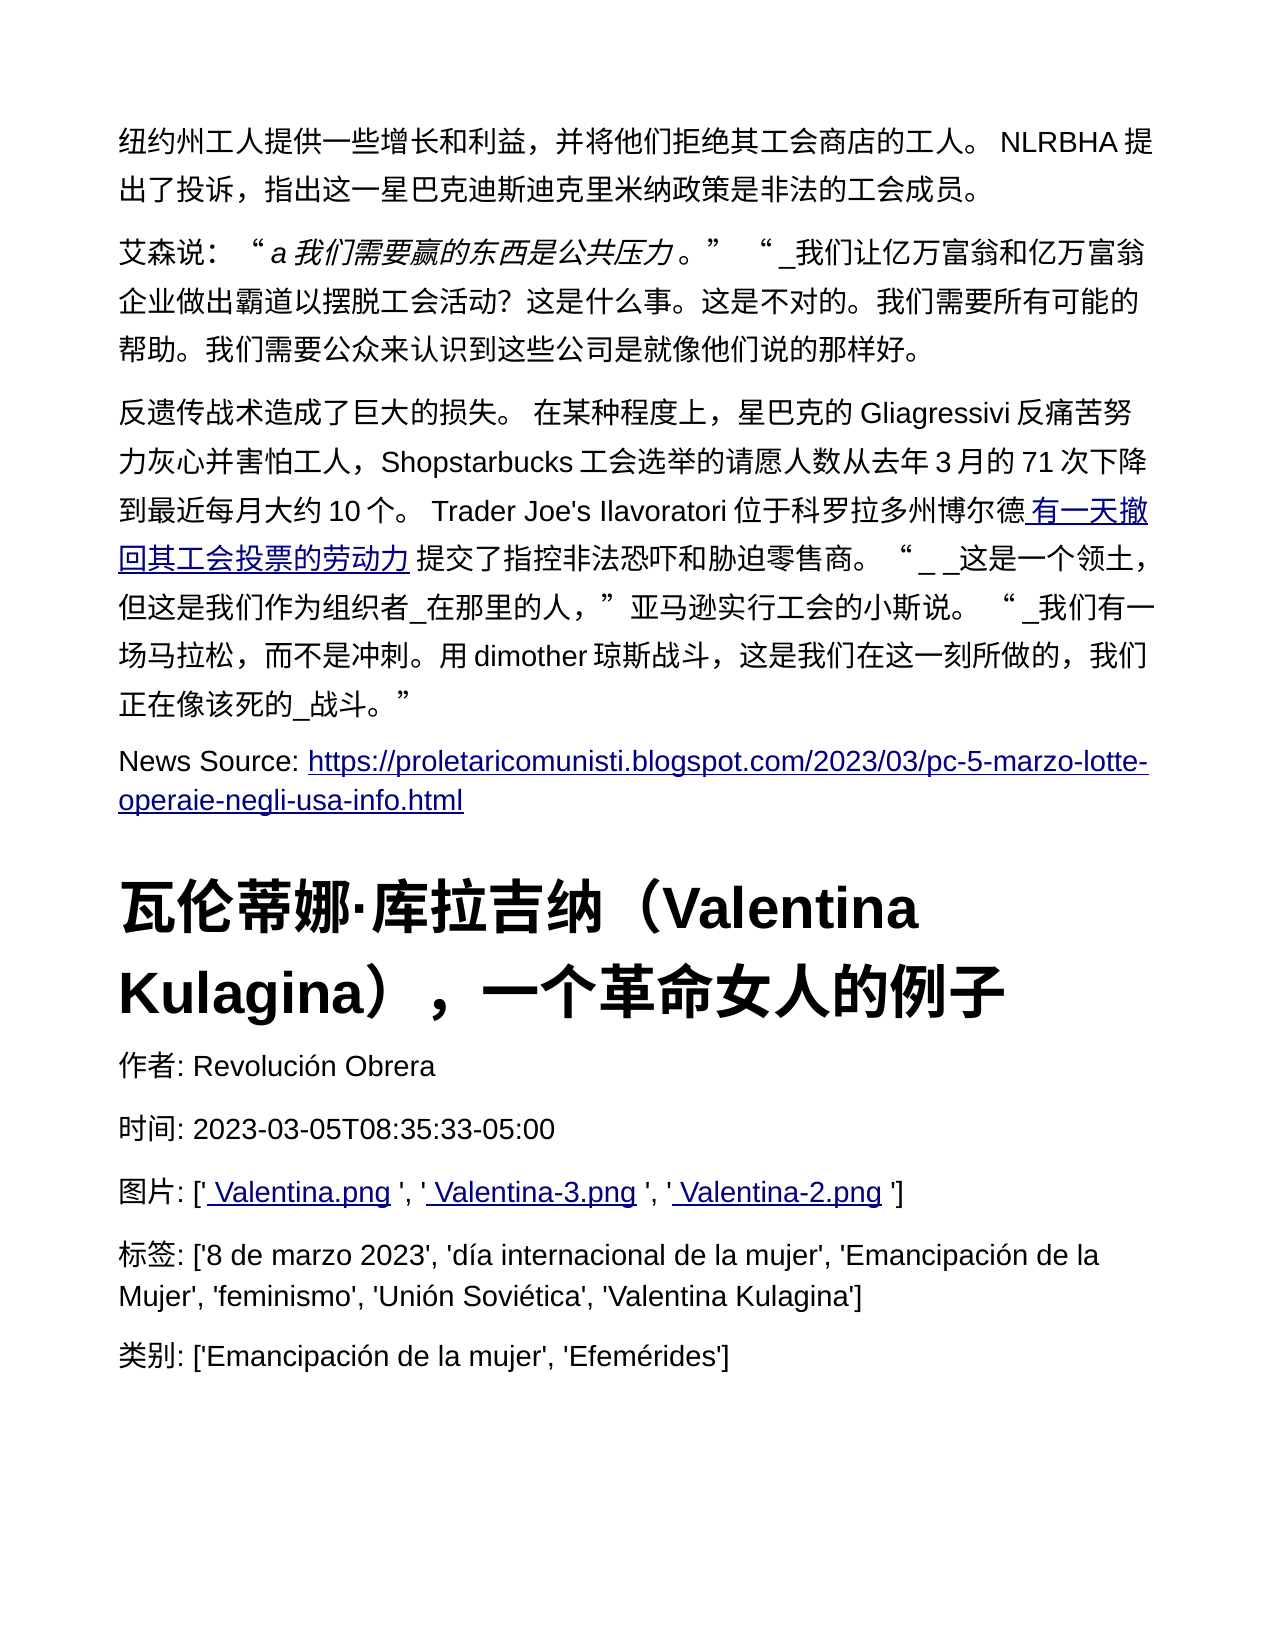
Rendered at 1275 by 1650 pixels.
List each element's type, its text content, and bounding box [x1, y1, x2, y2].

text 艾森说：“ a我们需要赢的东西是公共压力 。” “ _我们让亿万富翁和亿万富翁企业做出霸道以摆脱工会活动？这是什么事。这是不对的。我们需要所有可能的帮助。我们需要公众来认识到这些公司是就像他们说的那样好。 [118, 230, 1157, 369]
text 类别: ['Emancipación de la mujer', 'Efemérides'] [118, 1332, 1157, 1374]
subtitle 瓦伦蒂娜·库拉吉纳（Valentina Kulagina），一个革命女人的例子 [118, 861, 1157, 1030]
text 反遗传战术造成了巨大的损失。 在某种程度上，星巴克的Gliagressivi反痛苦努力灰心并害怕工人，Shopstarbucks工会选举的请愿人数从去年3月的71次下降到最近每月大约10个。 Trader Joe's Ilavoratori位于科罗拉多州博尔德 有一天撤回其工会投票的劳动力 提交了指控非法恐吓和胁迫零售商。“ _ _这是一个领土，但这是我们作为组织者_在那里的人，”亚马逊实行工会的小斯说。 “ _我们有一场马拉松，而不是冲刺。用dimother琼斯战斗，这是我们在这一刻所做的，我们正在像该死的_战斗。” [118, 390, 1157, 723]
text 作者: Revolución Obrera [118, 1042, 1157, 1085]
text 图片: [' Valentina.png ', ' Valentina-3.png ', ' Valentina-2.png '] [118, 1169, 1157, 1211]
text 纽约州工人提供一些增长和利益，并将他们拒绝其工会商店的工人。 NLRBHA提出了投诉，指出这一星巴克迪斯迪克里米纳政策是非法的工会成员。 [118, 118, 1157, 209]
text 标签: ['8 de marzo 2023', 'día internacional de la mujer', 'Emancipación de la Mujer', 'feminismo', 'Unión Soviética', 'Valentina Kulagina'] [118, 1232, 1157, 1313]
text 时间: 2023-03-05T08:35:33-05:00 [118, 1106, 1157, 1148]
text News Source: https://proletaricomunisti.blogspot.com/2023/03/pc-5-marzo-lotte-operaie-negli-usa-info.html [118, 744, 1157, 816]
